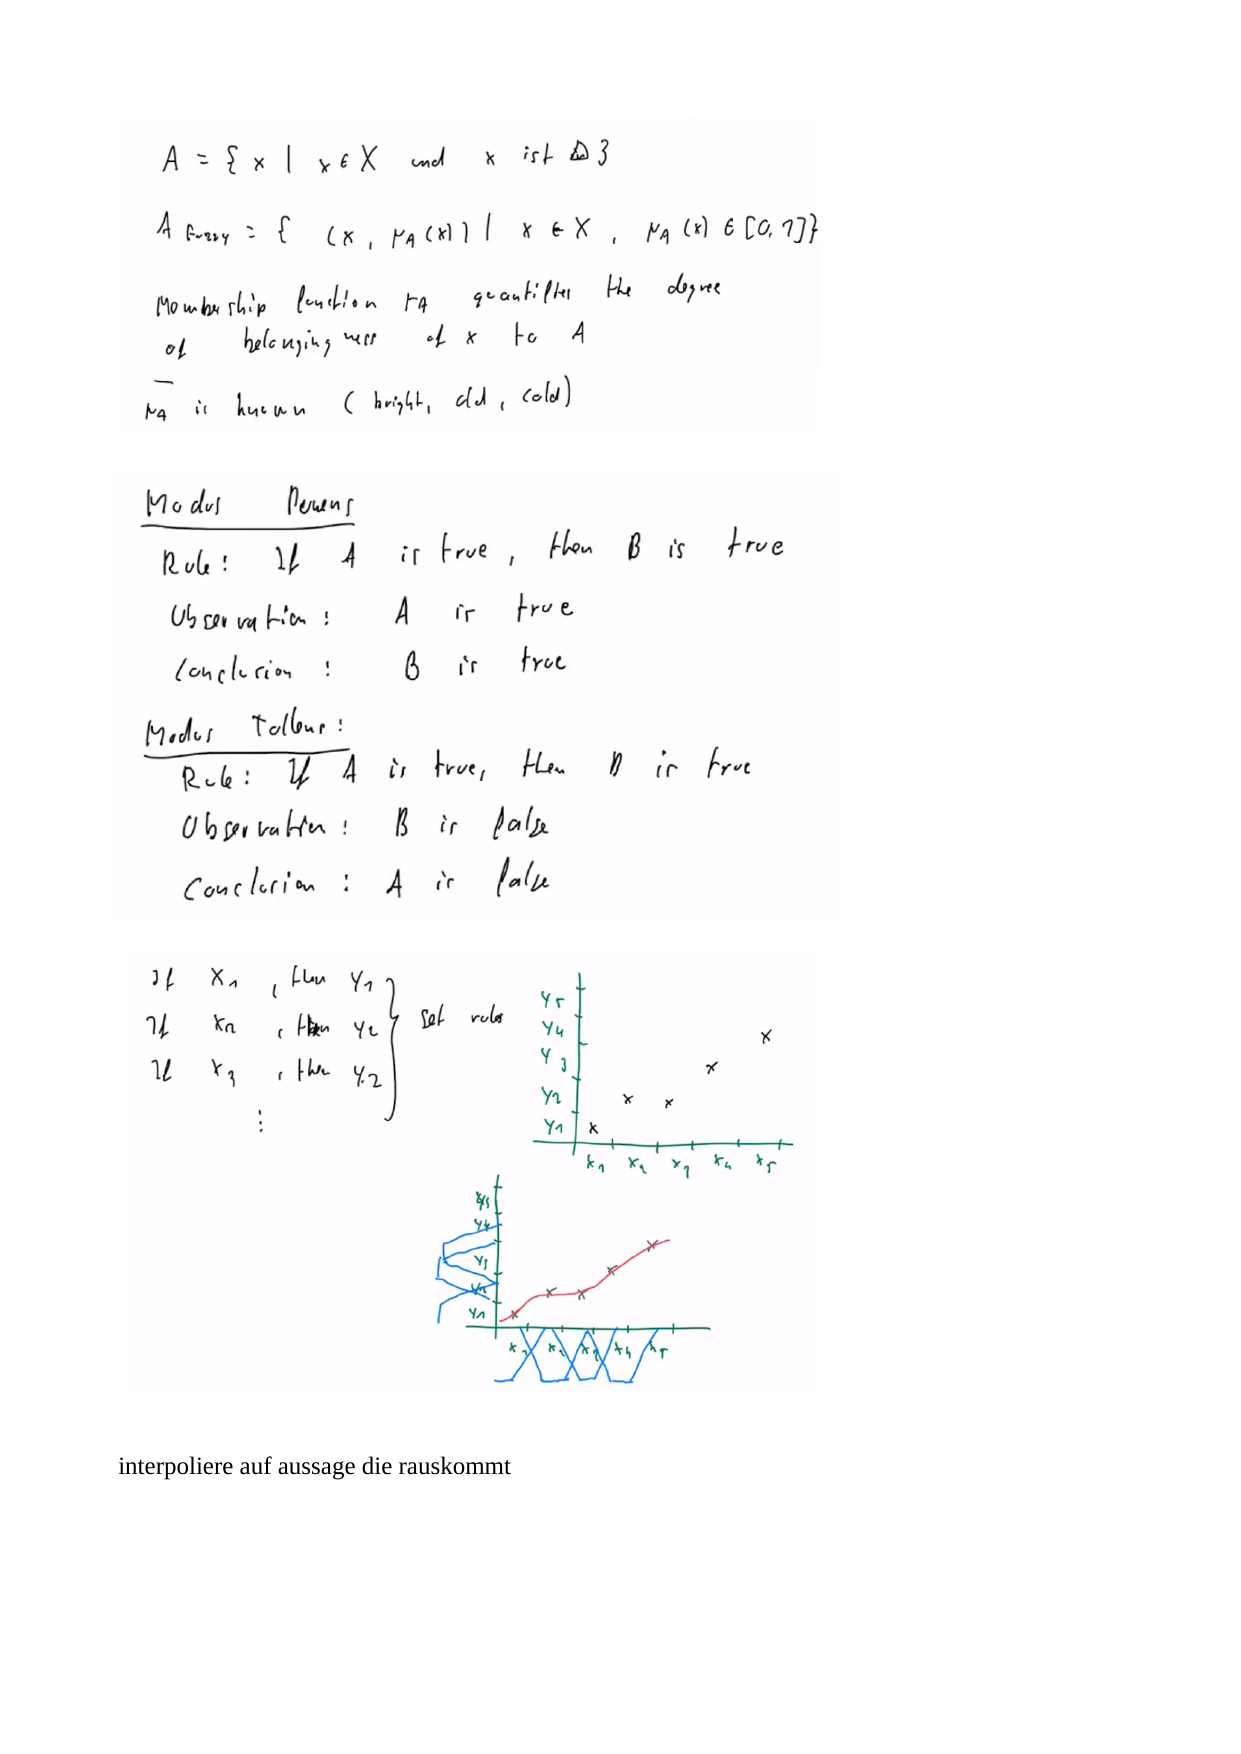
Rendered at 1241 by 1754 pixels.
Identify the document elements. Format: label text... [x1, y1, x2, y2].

picture [129, 954, 815, 1393]
picture [110, 468, 841, 921]
picture [117, 118, 820, 434]
text interpoliere auf aussage die rauskommt [118, 1451, 1122, 1480]
